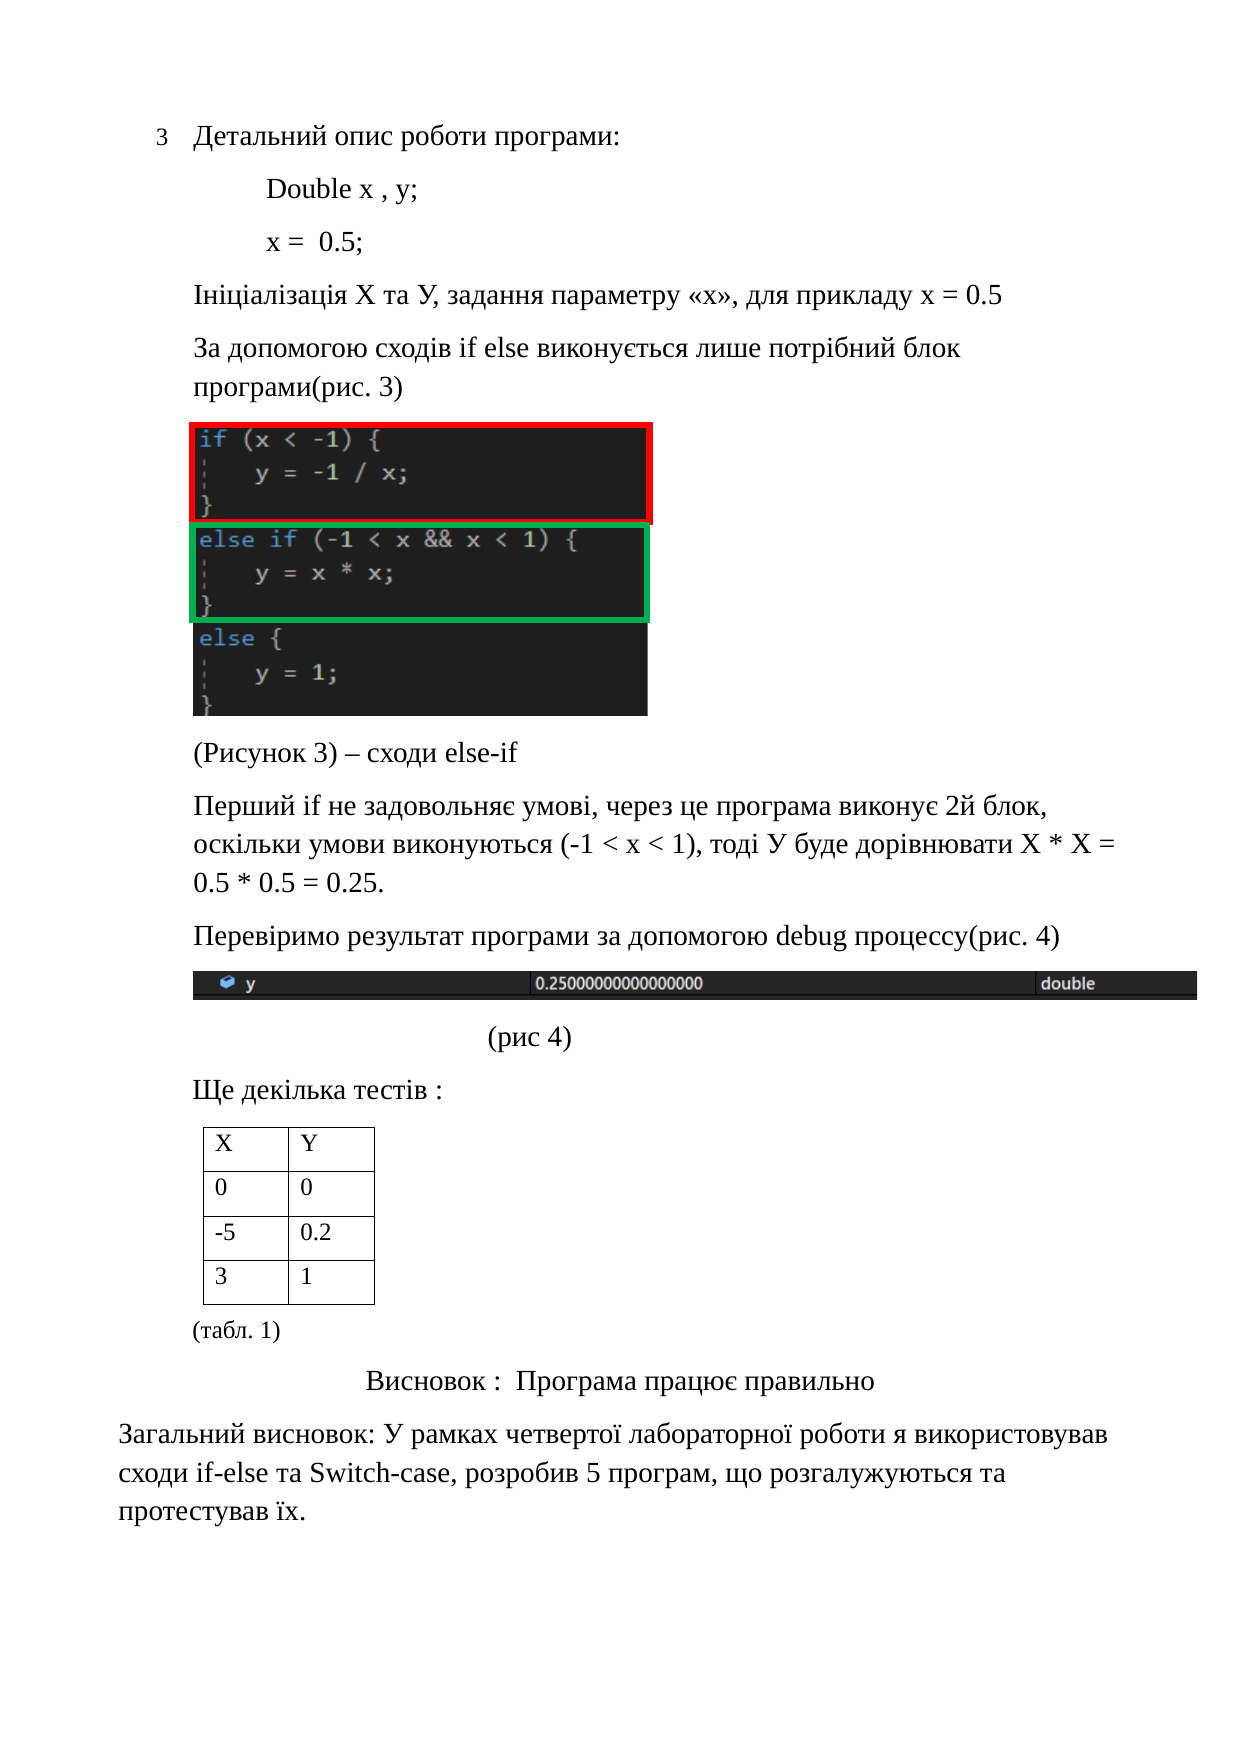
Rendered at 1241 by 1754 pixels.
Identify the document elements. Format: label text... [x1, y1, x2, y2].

text Double x , y; [192, 171, 1122, 205]
text (рис 4) [415, 1019, 1122, 1052]
picture [193, 623, 648, 716]
table_cell 0 [289, 1172, 374, 1216]
table_cell -5 [204, 1217, 288, 1260]
text (табл. 1) [118, 1316, 1122, 1344]
picture [193, 971, 1198, 1000]
text Загальний висновок: У рамках четвертої лабораторної роботи я використовував сходи if-else та Switch-case, розробив 5 програм, що розгалужуються та протестував їх. [118, 1416, 1122, 1527]
table_header Y [289, 1128, 374, 1171]
text x = 0.5; [193, 224, 1122, 258]
text Ще декілька тестів : [118, 1072, 1122, 1106]
list Детальний опис роботи програми: [156, 118, 1122, 152]
text Перевіримо результат програми за допомогою debug процессу(рис. 4) [193, 918, 1122, 952]
table_cell 1 [289, 1261, 374, 1304]
text Ініціалізація Х та У, задання параметру «х», для прикладу х = 0.5 [193, 277, 1122, 311]
table_cell 0 [204, 1172, 288, 1216]
picture [196, 528, 644, 617]
text За допомогою сходів if else виконується лише потрібний блок програми(рис. 3) [193, 331, 1122, 403]
text Висновок : Програма працює правильно [118, 1363, 1122, 1397]
text (Рисунок 3) – сходи else-if [193, 735, 1122, 768]
table_cell 3 [204, 1261, 288, 1304]
table_cell 0.2 [289, 1217, 374, 1260]
text Перший if не задовольняє умові, через це програма виконує 2й блок, оскільки умови виконуються (-1 < x < 1), тоді У буде дорівнювати Х * Х = 0.5 * 0.5 = 0.25. [193, 788, 1122, 899]
table_header Х [204, 1128, 288, 1171]
picture [195, 428, 646, 519]
